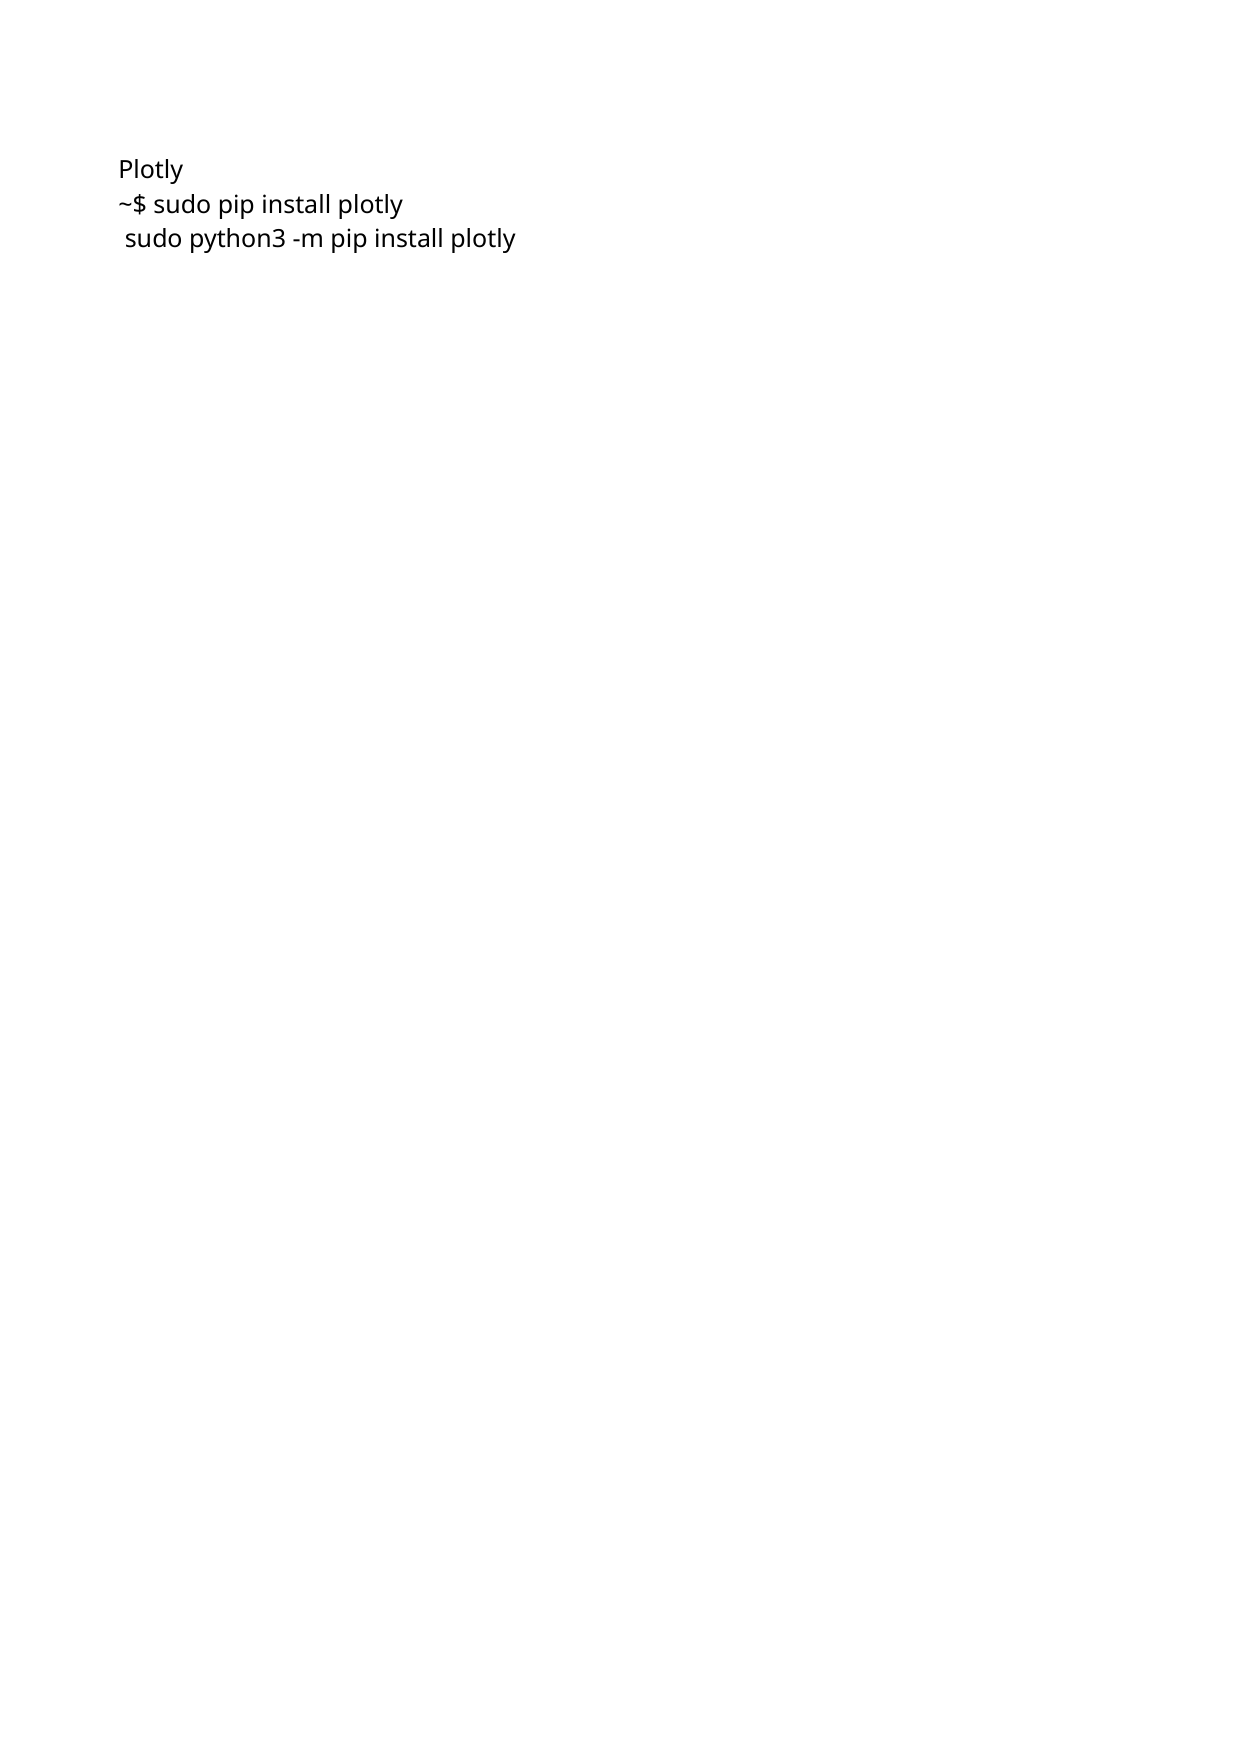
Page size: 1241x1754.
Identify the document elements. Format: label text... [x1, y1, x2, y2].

text ~$ sudo pip install plotly [118, 186, 1122, 220]
text Plotly [118, 152, 1122, 186]
text sudo python3 -m pip install plotly [118, 220, 1122, 254]
